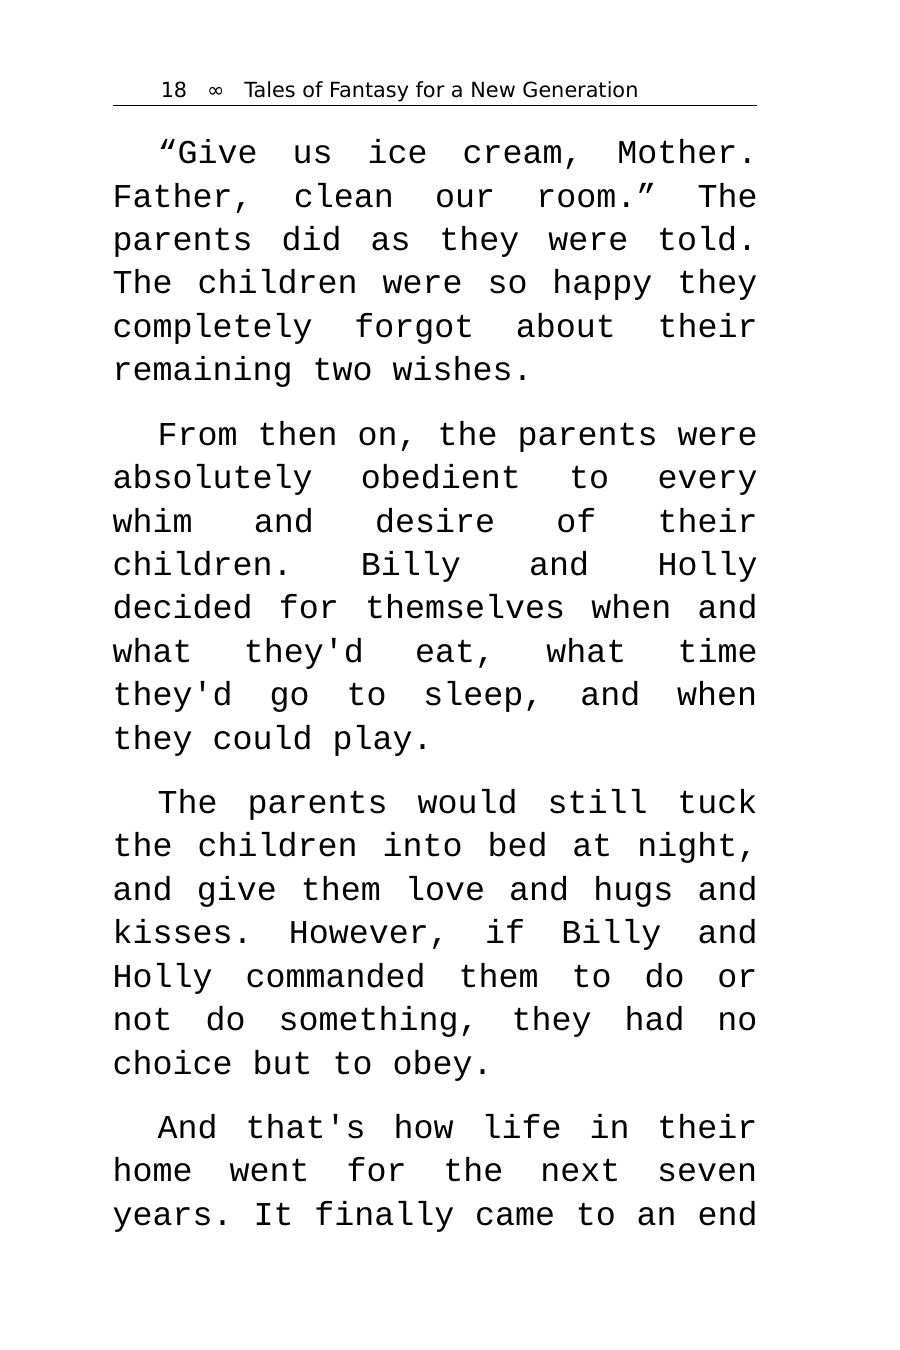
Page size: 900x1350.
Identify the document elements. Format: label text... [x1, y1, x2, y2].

text And that's how life in their home went for the next seven years. It finally came to an end [112, 1111, 757, 1235]
text From then on, the parents were absolutely obedient to every whim and desire of their children. Billy and Holly decided for themselves when and what they'd eat, what time they'd go to sleep, and when they could play. [112, 417, 757, 759]
text “Give us ice cream, Mother. Father, clean our room.” The parents did as they were told. The children were so happy they completely forgot about their remaining two wishes. [112, 136, 757, 391]
text The parents would still tuck the children into bed at night, and give them love and hugs and kisses. However, if Billy and Holly commanded them to do or not do something, they had no choice but to obey. [112, 786, 757, 1084]
